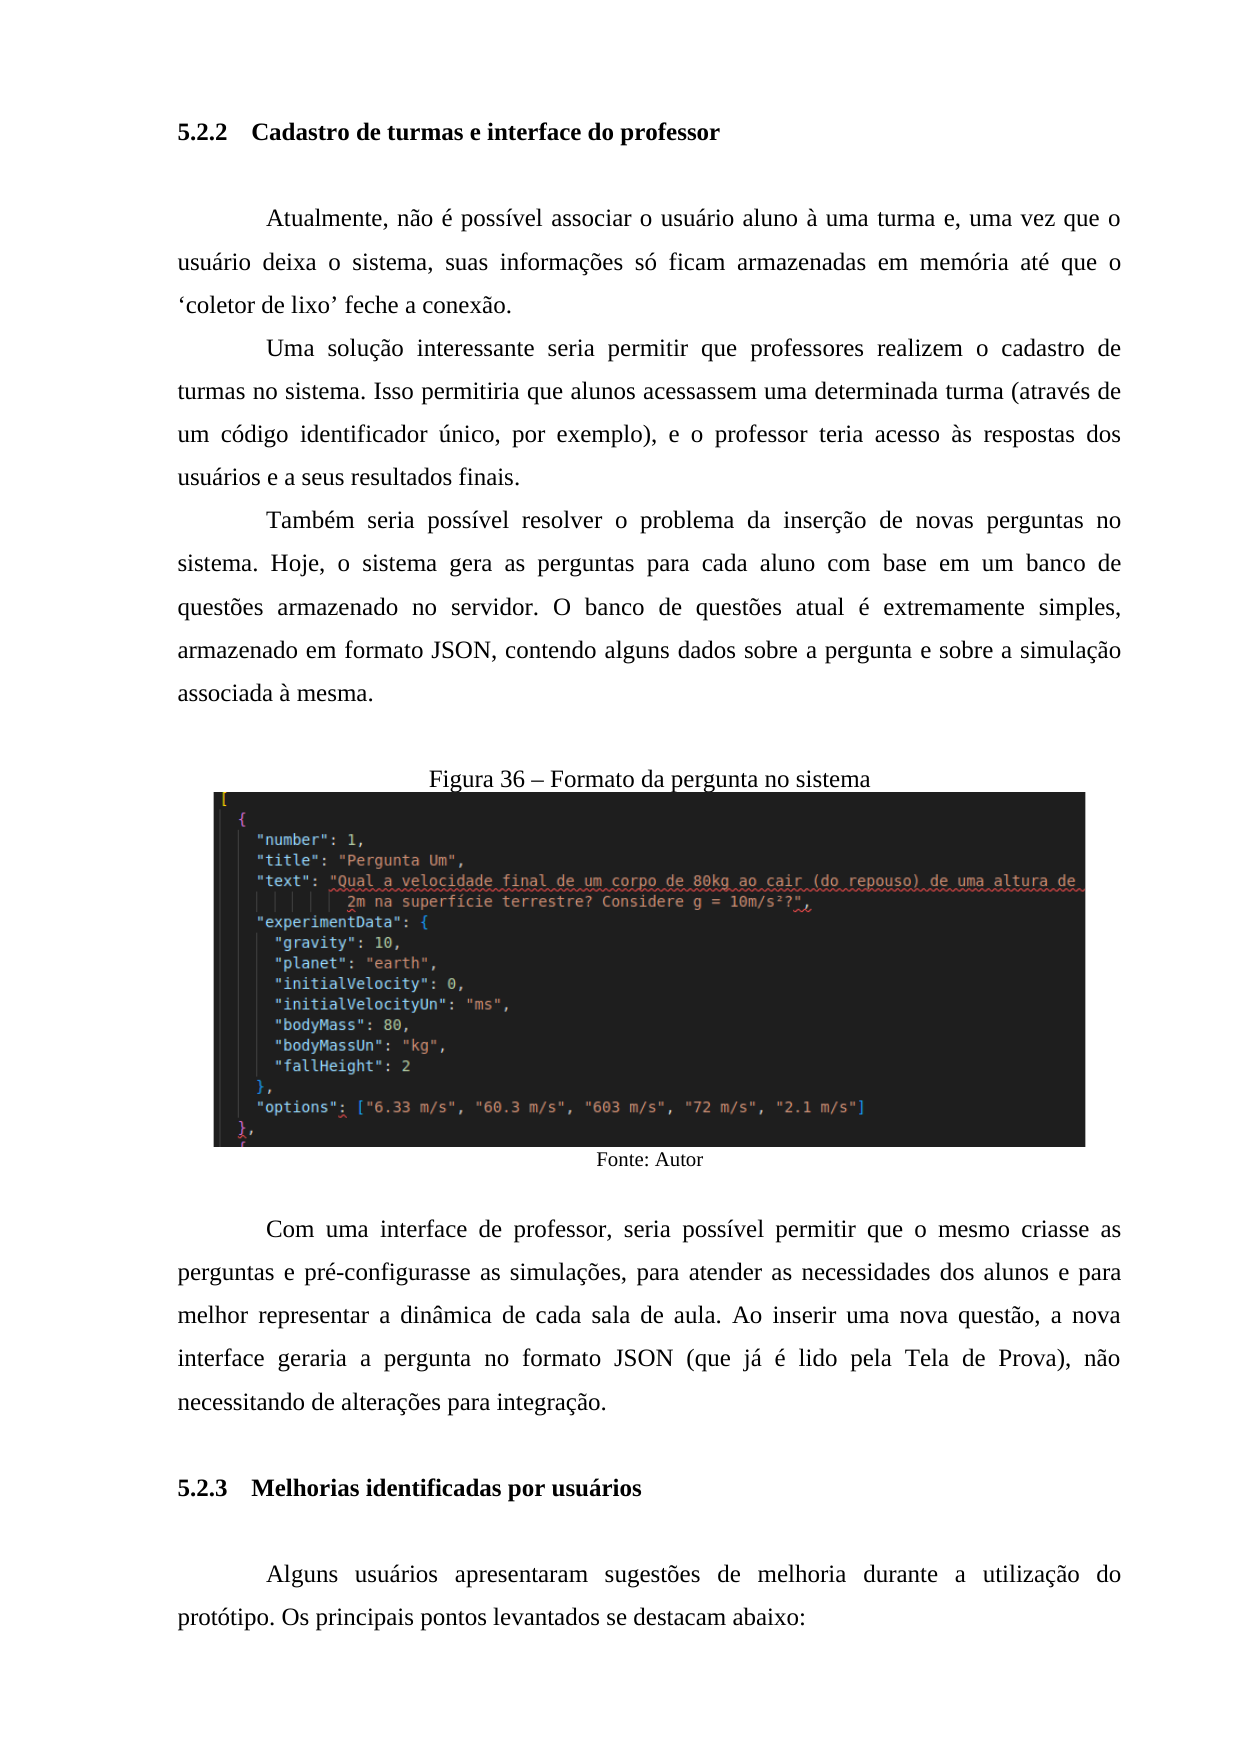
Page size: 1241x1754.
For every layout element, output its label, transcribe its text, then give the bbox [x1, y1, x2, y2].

text Fonte: Autor [177, 793, 1122, 1171]
text Figura 36 – Formato da pergunta no sistema [0, 764, 1240, 793]
subtitle Melhorias identificadas por usuários [0, 1473, 1240, 1502]
picture [213, 792, 1086, 1147]
subtitle Cadastro de turmas e interface do professor [177, 117, 1122, 146]
text Também seria possível resolver o problema da inserção de novas perguntas no sistema. Hoje, o sistema gera as perguntas para cada aluno com base em um banco de questões armazenado no servidor. O banco de questões atual é extremamente simples, armazenado em formato JSON, contendo alguns dados sobre a pergunta e sobre a simulação associada à mesma. [0, 505, 1240, 707]
text Com uma interface de professor, seria possível permitir que o mesmo criasse as perguntas e pré-configurasse as simulações, para atender as necessidades dos alunos e para melhor representar a dinâmica de cada sala de aula. Ao inserir uma nova questão, a nova interface geraria a pergunta no formato JSON (que já é lido pela Tela de Prova), não necessitando de alterações para integração. [0, 1214, 1240, 1415]
text Atualmente, não é possível associar o usuário aluno à uma turma e, uma vez que o usuário deixa o sistema, suas informações só ficam armazenadas em memória até que o ‘coletor de lixo’ feche a conexão. [0, 203, 1240, 318]
text Alguns usuários apresentaram sugestões de melhoria durante a utilização do protótipo. Os principais pontos levantados se destacam abaixo: [0, 1559, 1240, 1631]
text Uma solução interessante seria permitir que professores realizem o cadastro de turmas no sistema. Isso permitiria que alunos acessassem uma determinada turma (através de um código identificador único, por exemplo), e o professor teria acesso às respostas dos usuários e a seus resultados finais. [0, 333, 1240, 491]
